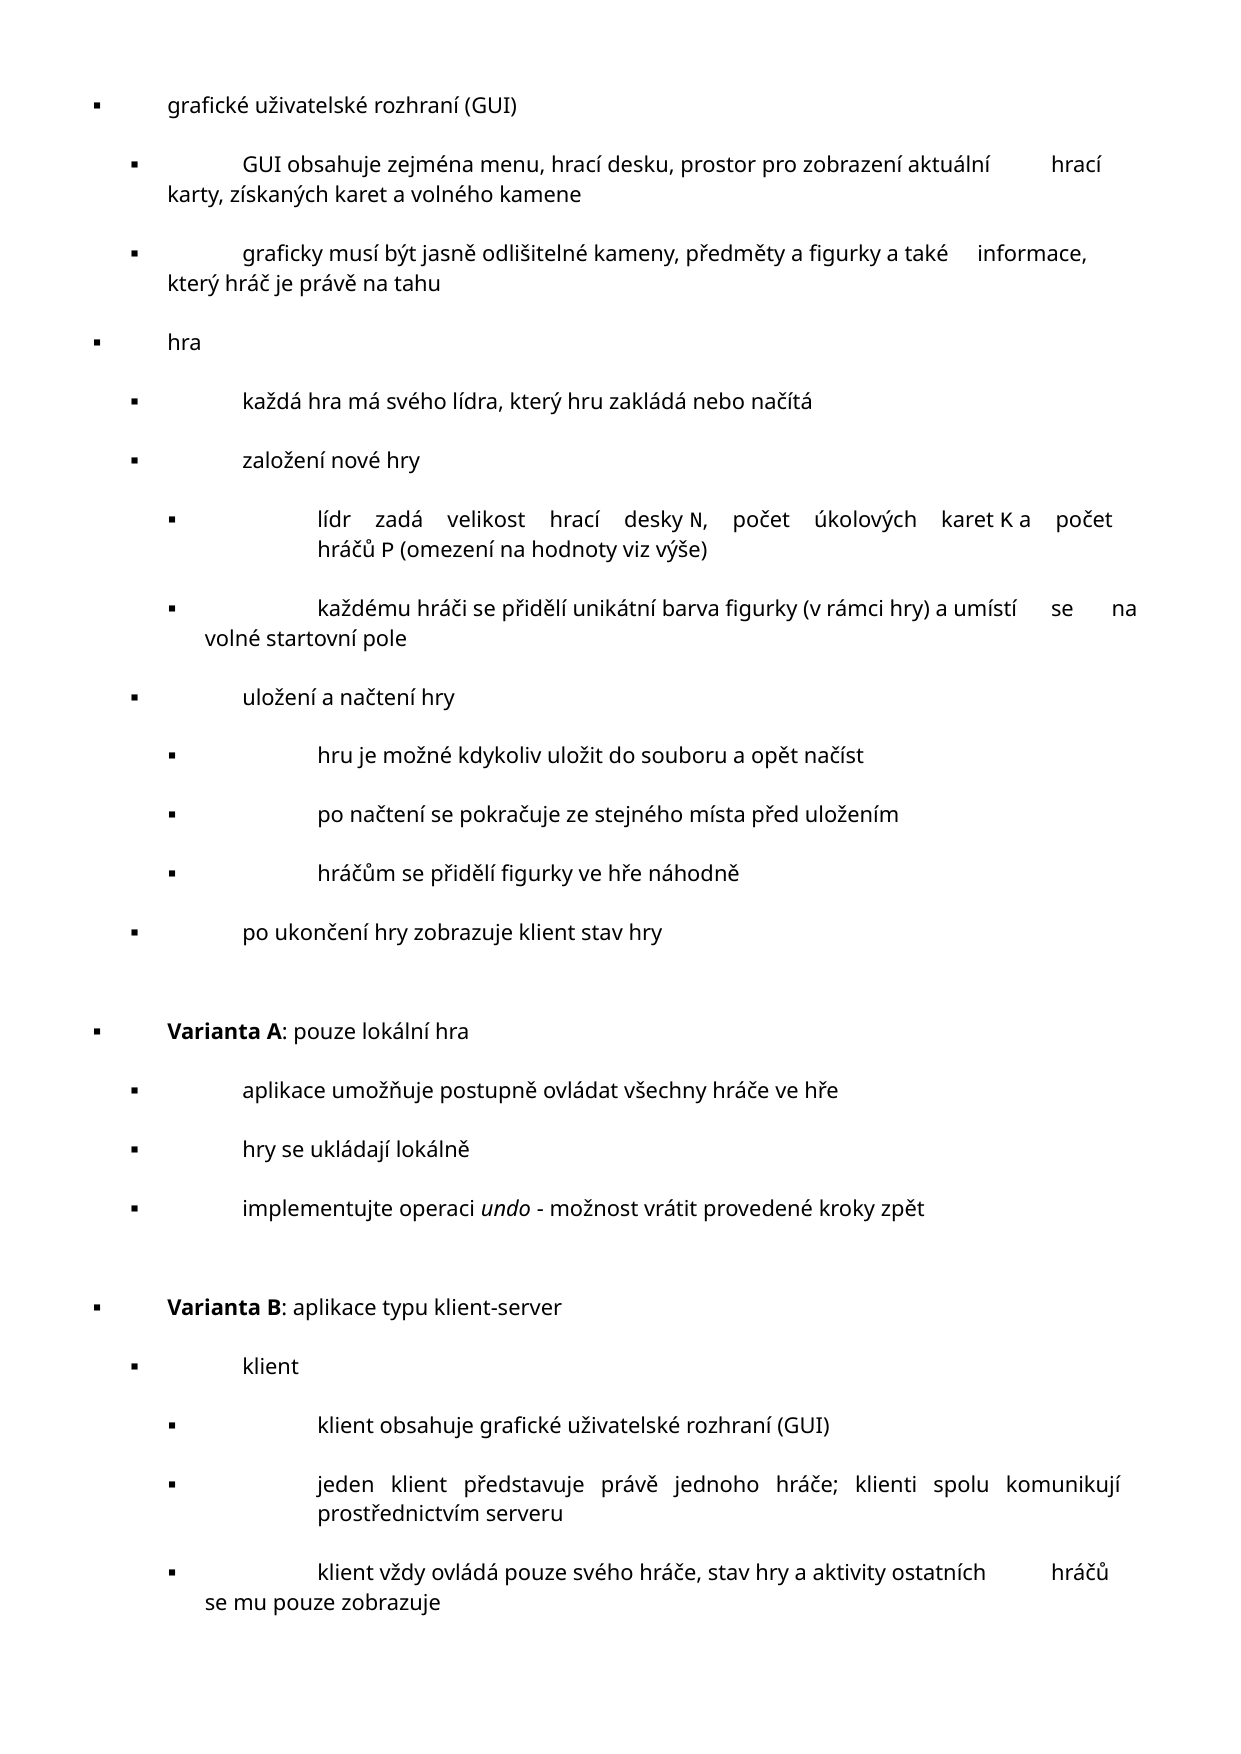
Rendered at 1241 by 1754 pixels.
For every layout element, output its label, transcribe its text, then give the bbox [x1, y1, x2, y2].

list klient [129, 1351, 1137, 1381]
list hru je možné kdykoliv uložit do souboru a opět načíst [167, 741, 1137, 770]
list grafické uživatelské rozhraní (GUI) [92, 90, 1137, 120]
list jeden klient představuje právě jednoho hráče; klienti spolu komunikují prostřednictvím serveru [167, 1469, 1137, 1528]
list každá hra má svého lídra, který hru zakládá nebo načítá [129, 386, 1137, 416]
list hra [92, 327, 1137, 357]
list Varianta A: pouze lokální hra [92, 1016, 1137, 1046]
list každému hráči se přidělí unikátní barva figurky (v rámci hry) a umístí se na volné startovní pole [167, 593, 1137, 652]
list implementujte operaci undo - možnost vrátit provedené kroky zpět [129, 1193, 1137, 1223]
list založení nové hry [129, 445, 1137, 474]
list aplikace umožňuje postupně ovládat všechny hráče ve hře [129, 1075, 1137, 1105]
list lídr zadá velikost hrací desky N, počet úkolových karet K a počet hráčů P (omezení na hodnoty viz výše) [167, 504, 1137, 564]
list po načtení se pokračuje ze stejného místa před uložením [167, 799, 1137, 829]
list hráčům se přidělí figurky ve hře náhodně [167, 858, 1137, 888]
list hry se ukládají lokálně [129, 1134, 1137, 1164]
list klient obsahuje grafické uživatelské rozhraní (GUI) [167, 1410, 1137, 1439]
list klient vždy ovládá pouze svého hráče, stav hry a aktivity ostatních hráčů se mu pouze zobrazuje [167, 1557, 1137, 1617]
list graficky musí být jasně odlišitelné kameny, předměty a figurky a také informace, který hráč je právě na tahu [129, 238, 1137, 298]
list uložení a načtení hry [129, 682, 1137, 711]
list Varianta B: aplikace typu klient-server [92, 1292, 1137, 1322]
list po ukončení hry zobrazuje klient stav hry [129, 917, 1137, 947]
list GUI obsahuje zejména menu, hrací desku, prostor pro zobrazení aktuální hrací karty, získaných karet a volného kamene [129, 149, 1137, 209]
